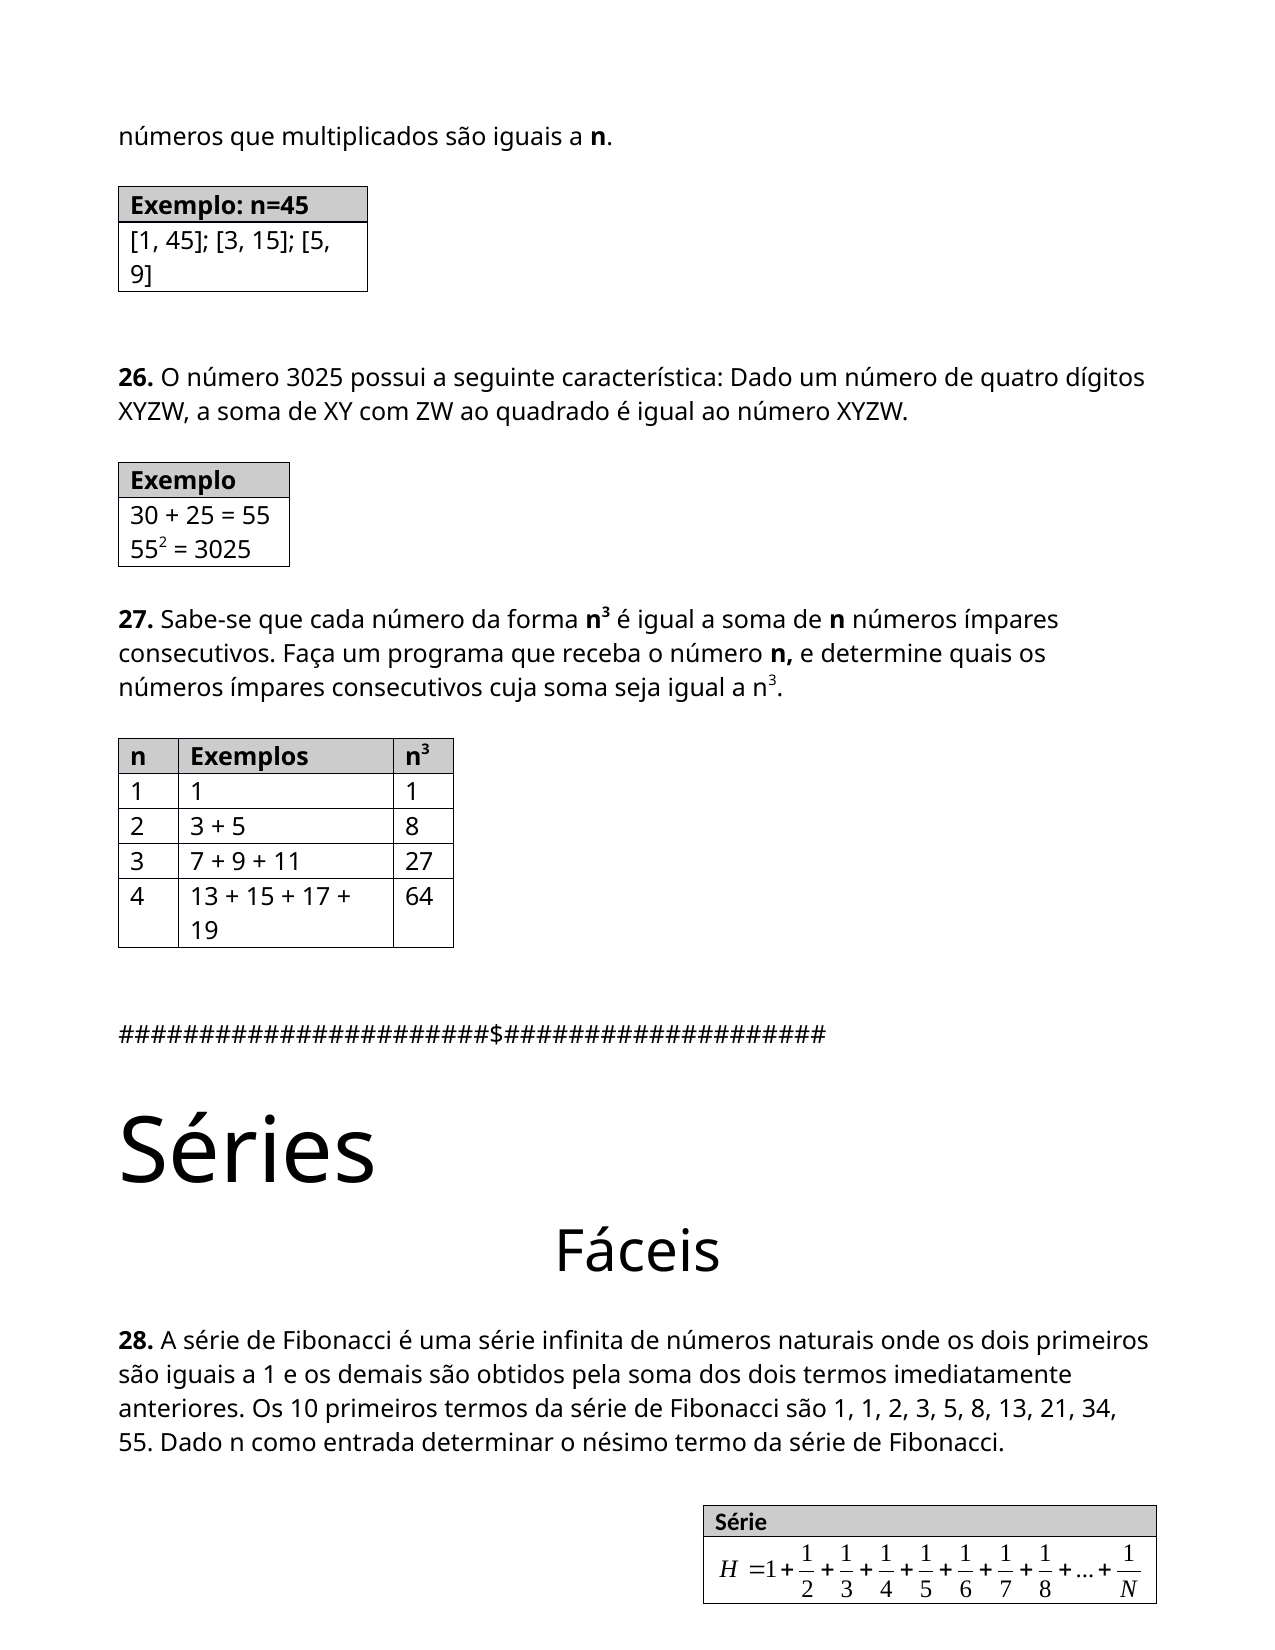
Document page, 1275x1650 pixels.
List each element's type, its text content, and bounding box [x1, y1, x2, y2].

table_cell 2 [119, 809, 178, 843]
table_cell [1, 45]; [3, 15]; [5, 9] [119, 223, 367, 291]
table_cell 30 + 25 = 55 552 = 3025 [119, 498, 289, 566]
text Séries [118, 1084, 1157, 1209]
table_header Série [704, 1506, 1156, 1536]
table_cell 3 + 5 [179, 809, 393, 843]
table_cell 13 + 15 + 17 + 19 [179, 879, 393, 947]
table_cell 8 [394, 809, 453, 843]
text 27. Sabe-se que cada número da forma n3 é igual a soma de n números ímpares consecutivos. Faça um programa que receba o número n, e determine quais os números ímpares consecutivos cuja soma seja igual a n3. [118, 601, 1157, 703]
table_cell 1 [119, 774, 178, 808]
text Fáceis [118, 1209, 1157, 1289]
table_cell 4 [119, 879, 178, 947]
table_cell 7 + 9 + 11 [179, 844, 393, 878]
text 26. O número 3025 possui a seguinte característica: Dado um número de quatro dígitos XYZW, a soma de XY com ZW ao quadrado é igual ao número XYZW. [118, 360, 1157, 428]
table_header Exemplo [119, 463, 289, 497]
table_cell 27 [394, 844, 453, 878]
table_cell 64 [394, 879, 453, 947]
table_header Exemplo: n=45 [119, 187, 367, 221]
text #######################$#################### [118, 1016, 1157, 1050]
text 28. A série de Fibonacci é uma série infinita de números naturais onde os dois primeiros são iguais a 1 e os demais são obtidos pela soma dos dois termos imediatamente anteriores. Os 10 primeiros termos da série de Fibonacci são 1, 1, 2, 3, 5, 8, 13, 21, 34, 55. Dado n como entrada determinar o nésimo termo da série de Fibonacci. [118, 1323, 1157, 1459]
table_cell 1 [394, 774, 453, 808]
table_cell 3 [119, 844, 178, 878]
table_header Exemplos [179, 739, 393, 773]
table_cell 1 [179, 774, 393, 808]
table_header n3 [394, 739, 453, 773]
text números que multiplicados são iguais a n. [118, 118, 1157, 152]
table_cell [704, 1537, 1156, 1602]
table_header n [119, 739, 178, 773]
